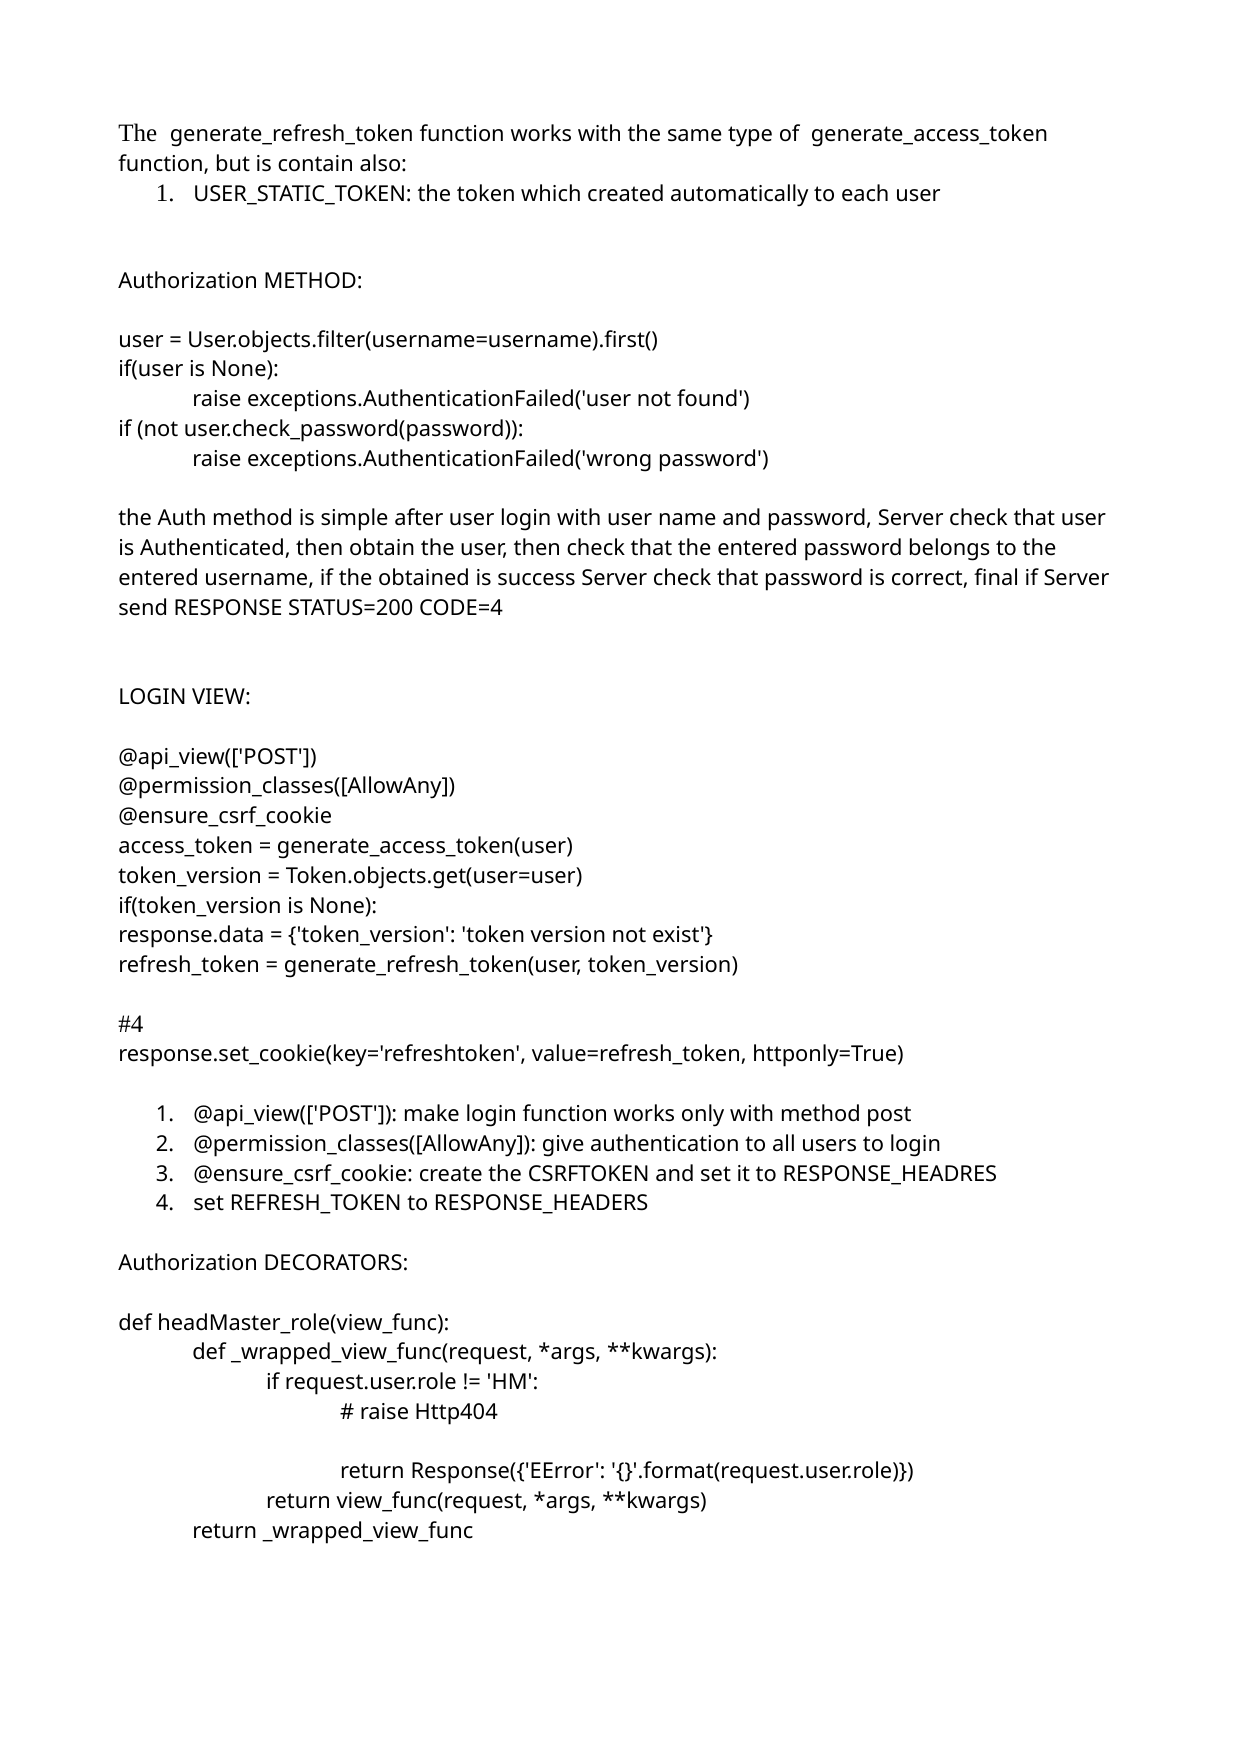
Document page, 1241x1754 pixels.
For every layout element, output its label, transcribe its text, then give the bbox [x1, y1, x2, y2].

text def _wrapped_view_func(request, *args, **kwargs): [118, 1336, 1122, 1366]
text #4 [118, 1009, 1122, 1038]
list USER_STATIC_TOKEN: the token which created automatically to each user [156, 178, 1122, 207]
text @api_view(['POST']) [118, 741, 1122, 770]
text Authorization METHOD: [118, 265, 1122, 295]
text if (not user.check_password(password)): [118, 413, 1122, 443]
text return _wrapped_view_func [118, 1515, 1122, 1545]
text access_token = generate_access_token(user) [118, 830, 1122, 860]
text if(user is None): [118, 353, 1122, 383]
text token_version = Token.objects.get(user=user) [118, 860, 1122, 889]
text response.data = {'token_version': 'token version not exist'} [118, 919, 1122, 949]
text The generate_refresh_token function works with the same type of generate_access_token function, but is contain also: [118, 118, 1122, 178]
text @ensure_csrf_cookie [118, 800, 1122, 830]
text raise exceptions.AuthenticationFailed('user not found') [118, 383, 1122, 413]
text Authorization DECORATORS: [118, 1247, 1122, 1277]
text the Auth method is simple after user login with user name and password, Server check that user is Authenticated, then obtain the user, then check that the entered password belongs to the entered username, if the obtained is success Server check that password is correct, final if Server send RESPONSE STATUS=200 CODE=4 [118, 502, 1122, 621]
text user = User.objects.filter(username=username).first() [118, 323, 1122, 353]
list @api_view(['POST']): make login function works only with method post [156, 1098, 1122, 1128]
text if(token_version is None): [118, 889, 1122, 919]
text return Response({'EError': '{}'.format(request.user.role)}) [118, 1455, 1122, 1485]
list @ensure_csrf_cookie: create the CSRFTOKEN and set it to RESPONSE_HEADRES [156, 1157, 1122, 1187]
text LOGIN VIEW: [118, 681, 1122, 711]
text if request.user.role != 'HM': [118, 1366, 1122, 1396]
list @permission_classes([AllowAny]): give authentication to all users to login [156, 1128, 1122, 1157]
text # raise Http404 [118, 1396, 1122, 1426]
text refresh_token = generate_refresh_token(user, token_version) [118, 949, 1122, 979]
text @permission_classes([AllowAny]) [118, 770, 1122, 800]
text response.set_cookie(key='refreshtoken', value=refresh_token, httponly=True) [118, 1038, 1122, 1068]
text return view_func(request, *args, **kwargs) [118, 1485, 1122, 1515]
text def headMaster_role(view_func): [118, 1306, 1122, 1336]
text raise exceptions.AuthenticationFailed('wrong password') [118, 443, 1122, 472]
list set REFRESH_TOKEN to RESPONSE_HEADERS [156, 1187, 1122, 1217]
